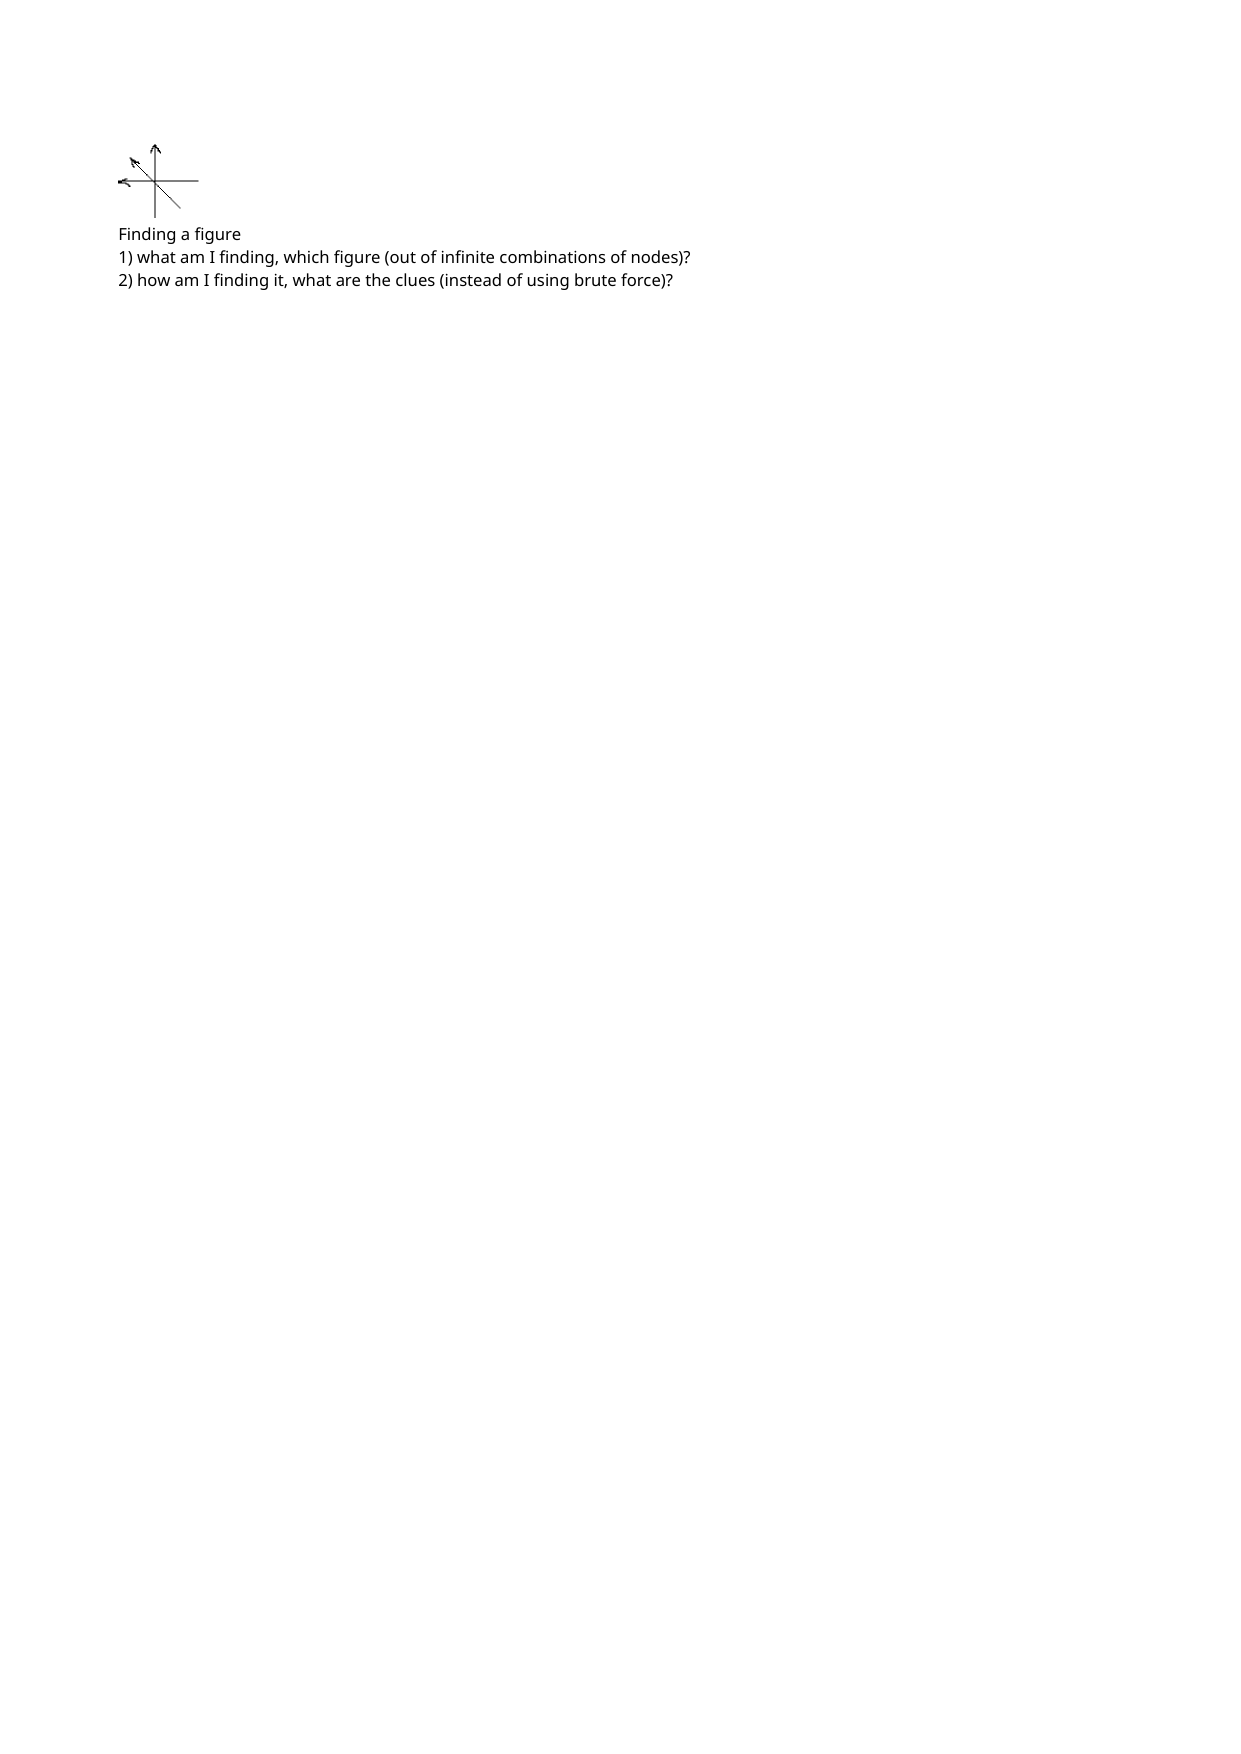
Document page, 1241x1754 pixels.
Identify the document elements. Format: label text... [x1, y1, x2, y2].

picture [112, 138, 204, 223]
text 1) what am I finding, which figure (out of infinite combinations of nodes)? [118, 246, 1122, 268]
text Finding a figure [118, 118, 1122, 246]
text 2) how am I finding it, what are the clues (instead of using brute force)? [118, 268, 1122, 291]
